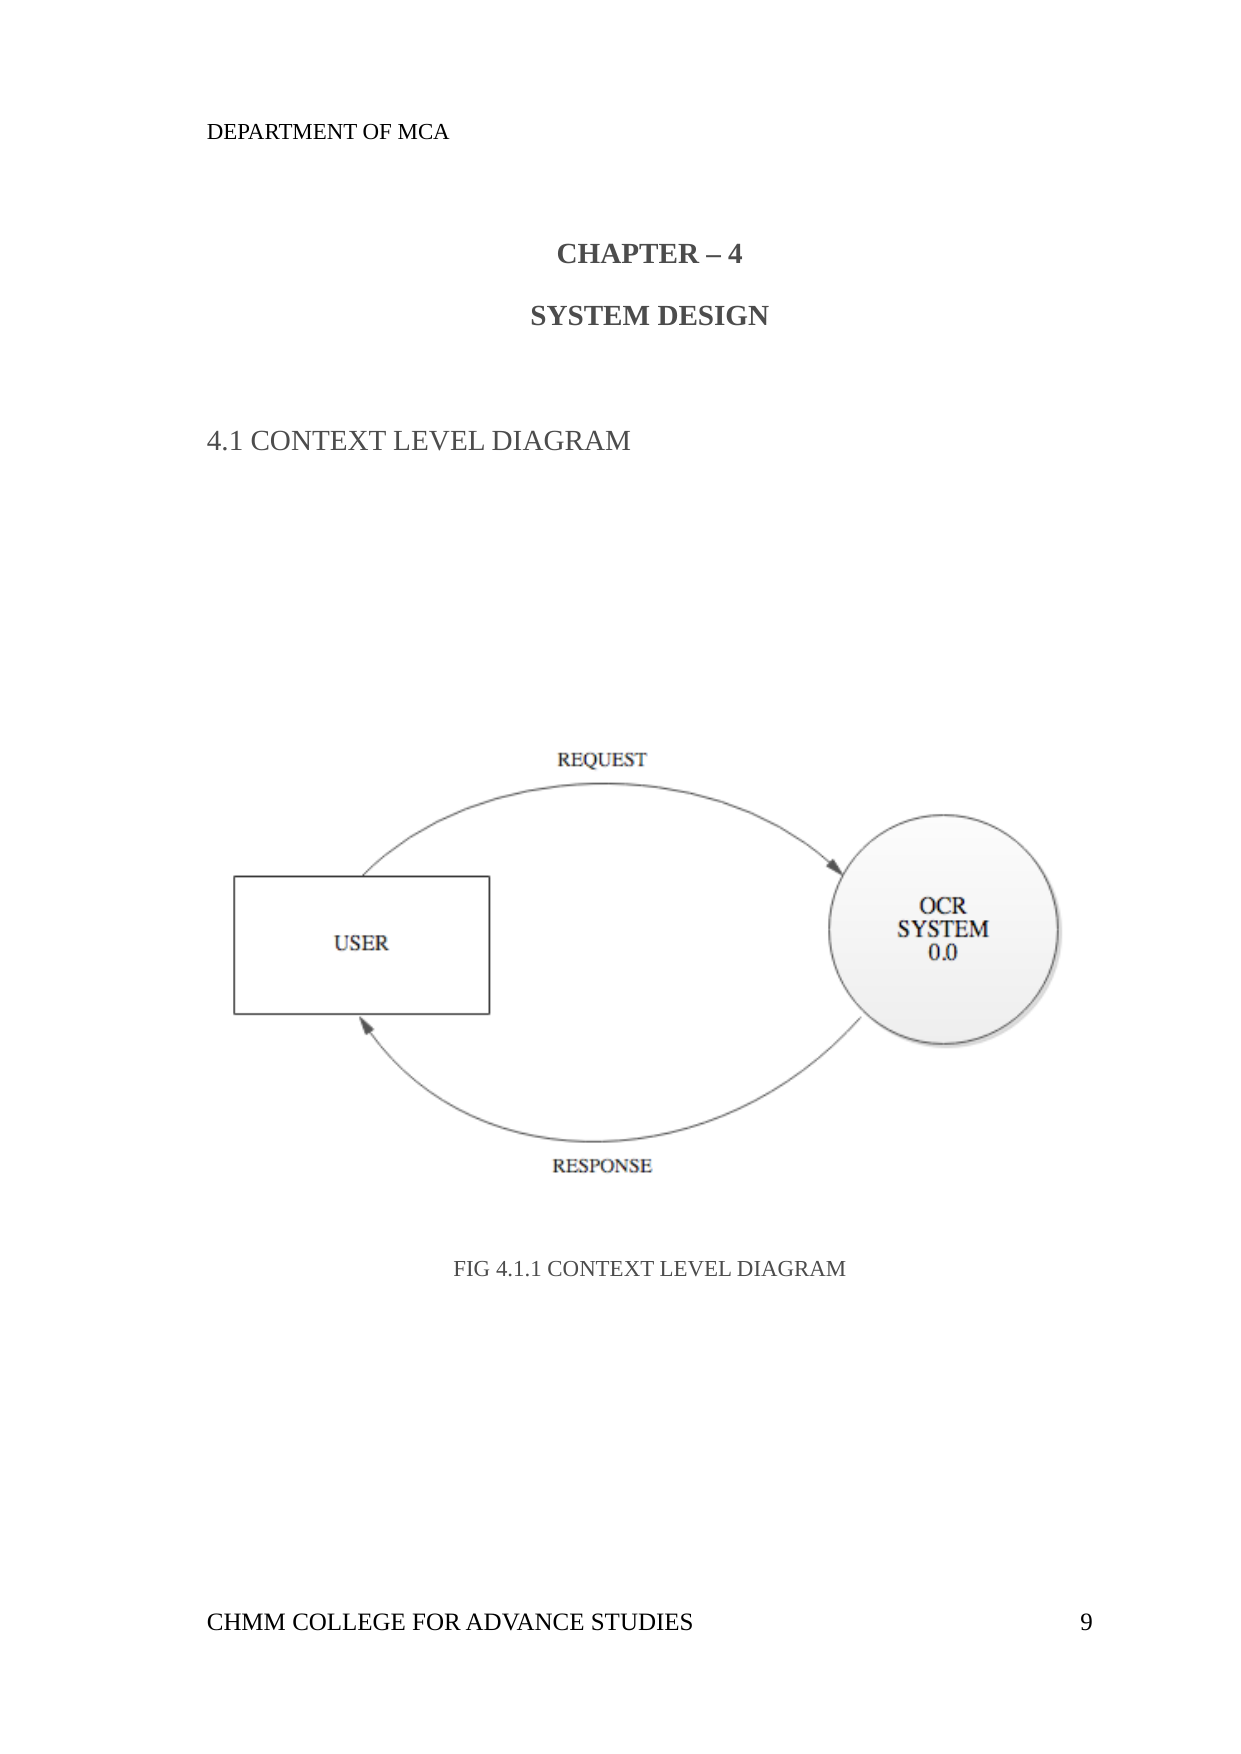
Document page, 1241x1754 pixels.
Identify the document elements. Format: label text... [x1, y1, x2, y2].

text SYSTEM DESIGN [207, 298, 1093, 332]
text FIG 4.1.1 CONTEXT LEVEL DIAGRAM [207, 1255, 1093, 1282]
picture [232, 735, 1064, 1191]
text CHAPTER – 4 [207, 236, 1093, 270]
text 4.1 CONTEXT LEVEL DIAGRAM [207, 423, 1093, 456]
